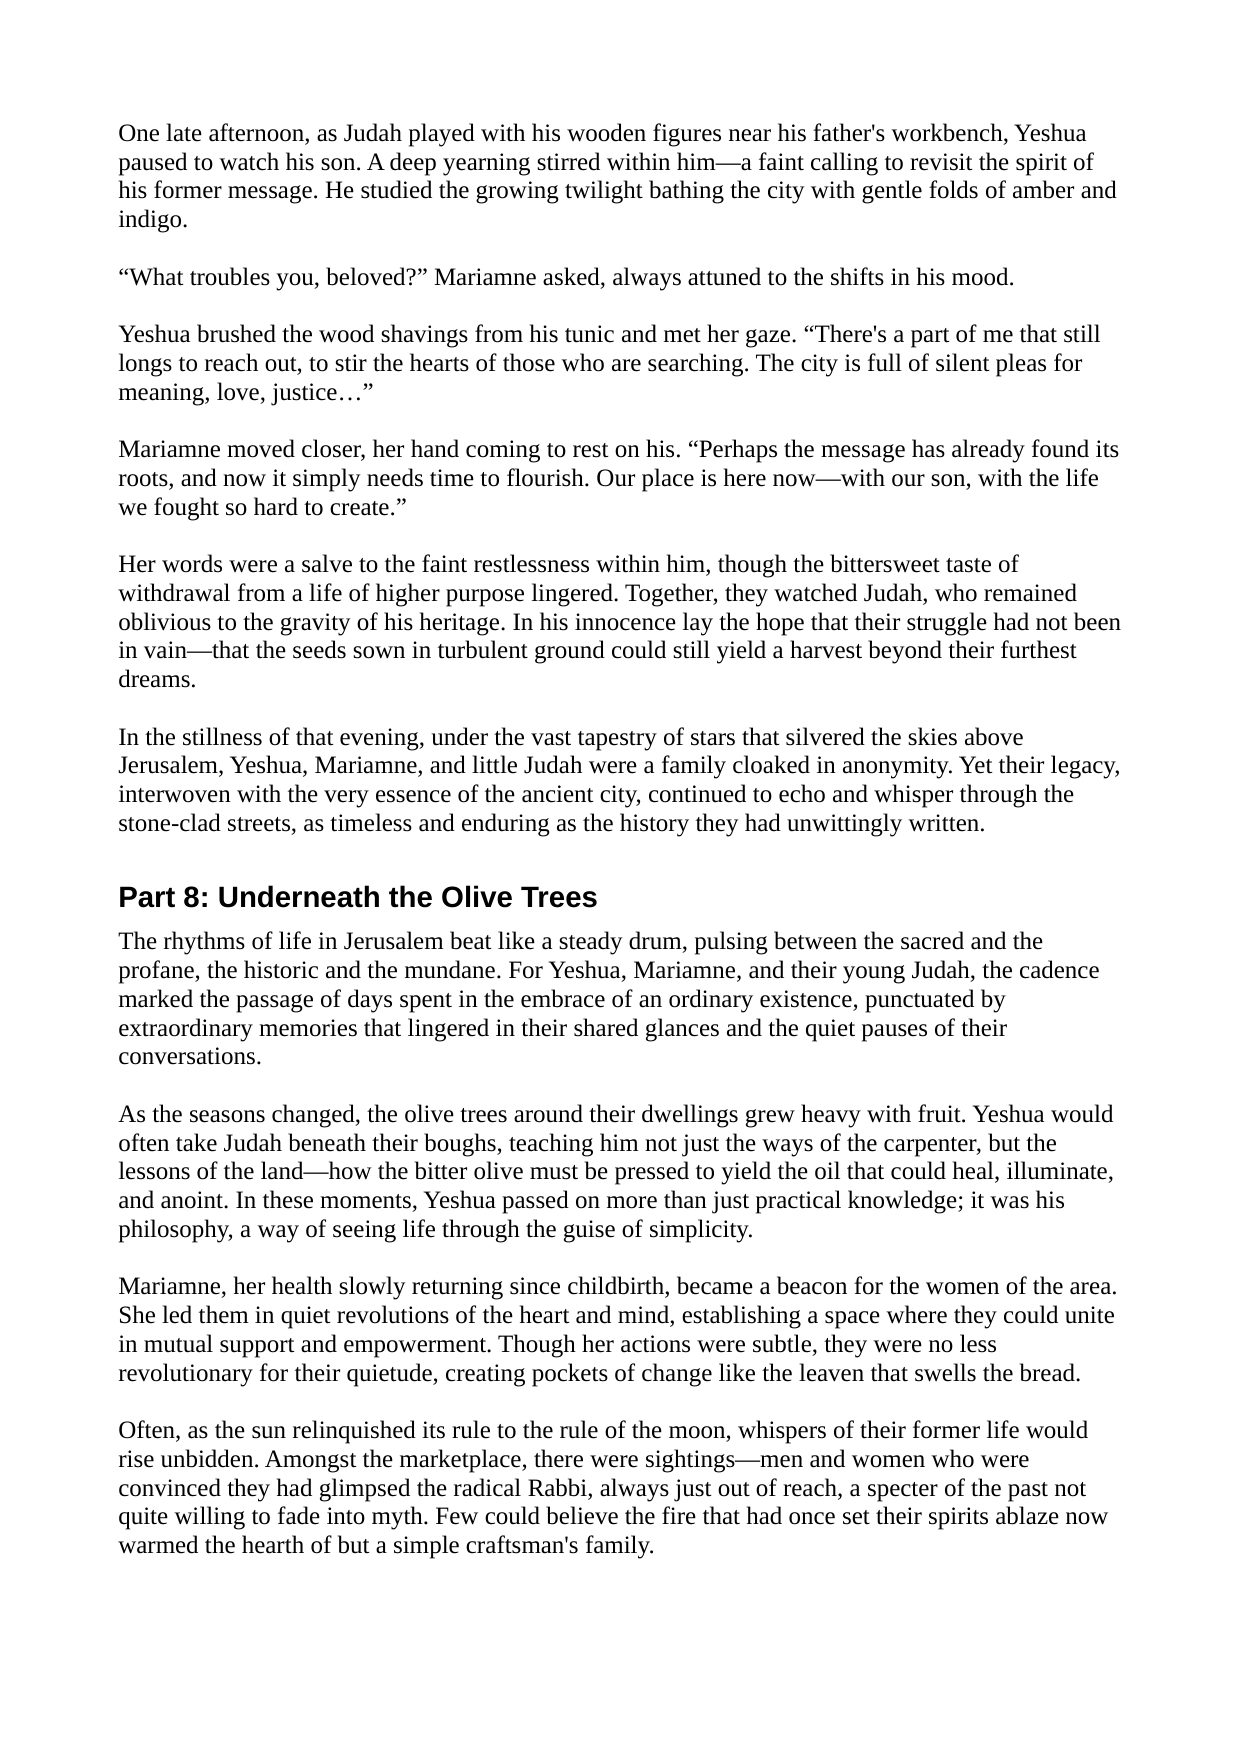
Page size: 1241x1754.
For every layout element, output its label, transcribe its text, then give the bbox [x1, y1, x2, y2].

text Mariamne moved closer, her hand coming to rest on his. “Perhaps the message has already found its roots, and now it simply needs time to flourish. Our place is here now—with our son, with the life we fought so hard to create.” [118, 434, 1122, 521]
text The rhythms of life in Jerusalem beat like a steady drum, pulsing between the sacred and the profane, the historic and the mundane. For Yeshua, Mariamne, and their young Judah, the cadence marked the passage of days spent in the embrace of an ordinary existence, punctuated by extraordinary memories that lingered in their shared glances and the quiet pauses of their conversations. [118, 926, 1122, 1070]
text Her words were a salve to the faint restlessness within him, though the bittersweet taste of withdrawal from a life of higher purpose lingered. Together, they watched Judah, who remained oblivious to the gravity of his heritage. In his innocence lay the hope that their struggle had not been in vain—that the seeds sown in turbulent ground could still yield a harvest beyond their furthest dreams. [118, 549, 1122, 693]
text One late afternoon, as Judah played with his wooden figures near his father's workbench, Yeshua paused to watch his son. A deep yearning stirred within him—a faint calling to revisit the spirit of his former message. He studied the growing twilight bathing the city with gentle folds of amber and indigo. [118, 118, 1122, 233]
text In the stillness of that evening, under the vast tapestry of stars that silvered the skies above Jerusalem, Yeshua, Mariamne, and little Judah were a family cloaked in anonymity. Yet their legacy, interwoven with the very essence of the ancient city, continued to echo and whisper through the stone-clad streets, as timeless and enduring as the history they had unwittingly written. [118, 722, 1122, 837]
text Yeshua brushed the wood shavings from his tunic and met her gaze. “There's a part of me that still longs to reach out, to stir the hearts of those who are searching. The city is full of silent pleas for meaning, love, justice…” [118, 319, 1122, 406]
subtitle Part 8: Underneath the Olive Trees [118, 880, 1122, 914]
text As the seasons changed, the olive trees around their dwellings grew heavy with fruit. Yeshua would often take Judah beneath their boughs, teaching him not just the ways of the carpenter, but the lessons of the land—how the bitter olive must be pressed to yield the oil that could heal, illuminate, and anoint. In these moments, Yeshua passed on more than just practical knowledge; it was his philosophy, a way of seeing life through the guise of simplicity. [118, 1099, 1122, 1243]
text Mariamne, her health slowly returning since childbirth, became a beacon for the women of the area. She led them in quiet revolutions of the heart and mind, establishing a space where they could unite in mutual support and empowerment. Though her actions were subtle, they were no less revolutionary for their quietude, creating pockets of change like the leaven that swells the bread. [118, 1271, 1122, 1386]
text Often, as the sun relinquished its rule to the rule of the moon, whispers of their former life would rise unbidden. Amongst the marketplace, there were sightings—men and women who were convinced they had glimpsed the radical Rabbi, always just out of reach, a specter of the past not quite willing to fade into myth. Few could believe the fire that had once set their spirits ablaze now warmed the hearth of but a simple craftsman's family. [118, 1415, 1122, 1559]
text “What troubles you, beloved?” Mariamne asked, always attuned to the shifts in his mood. [118, 262, 1122, 291]
